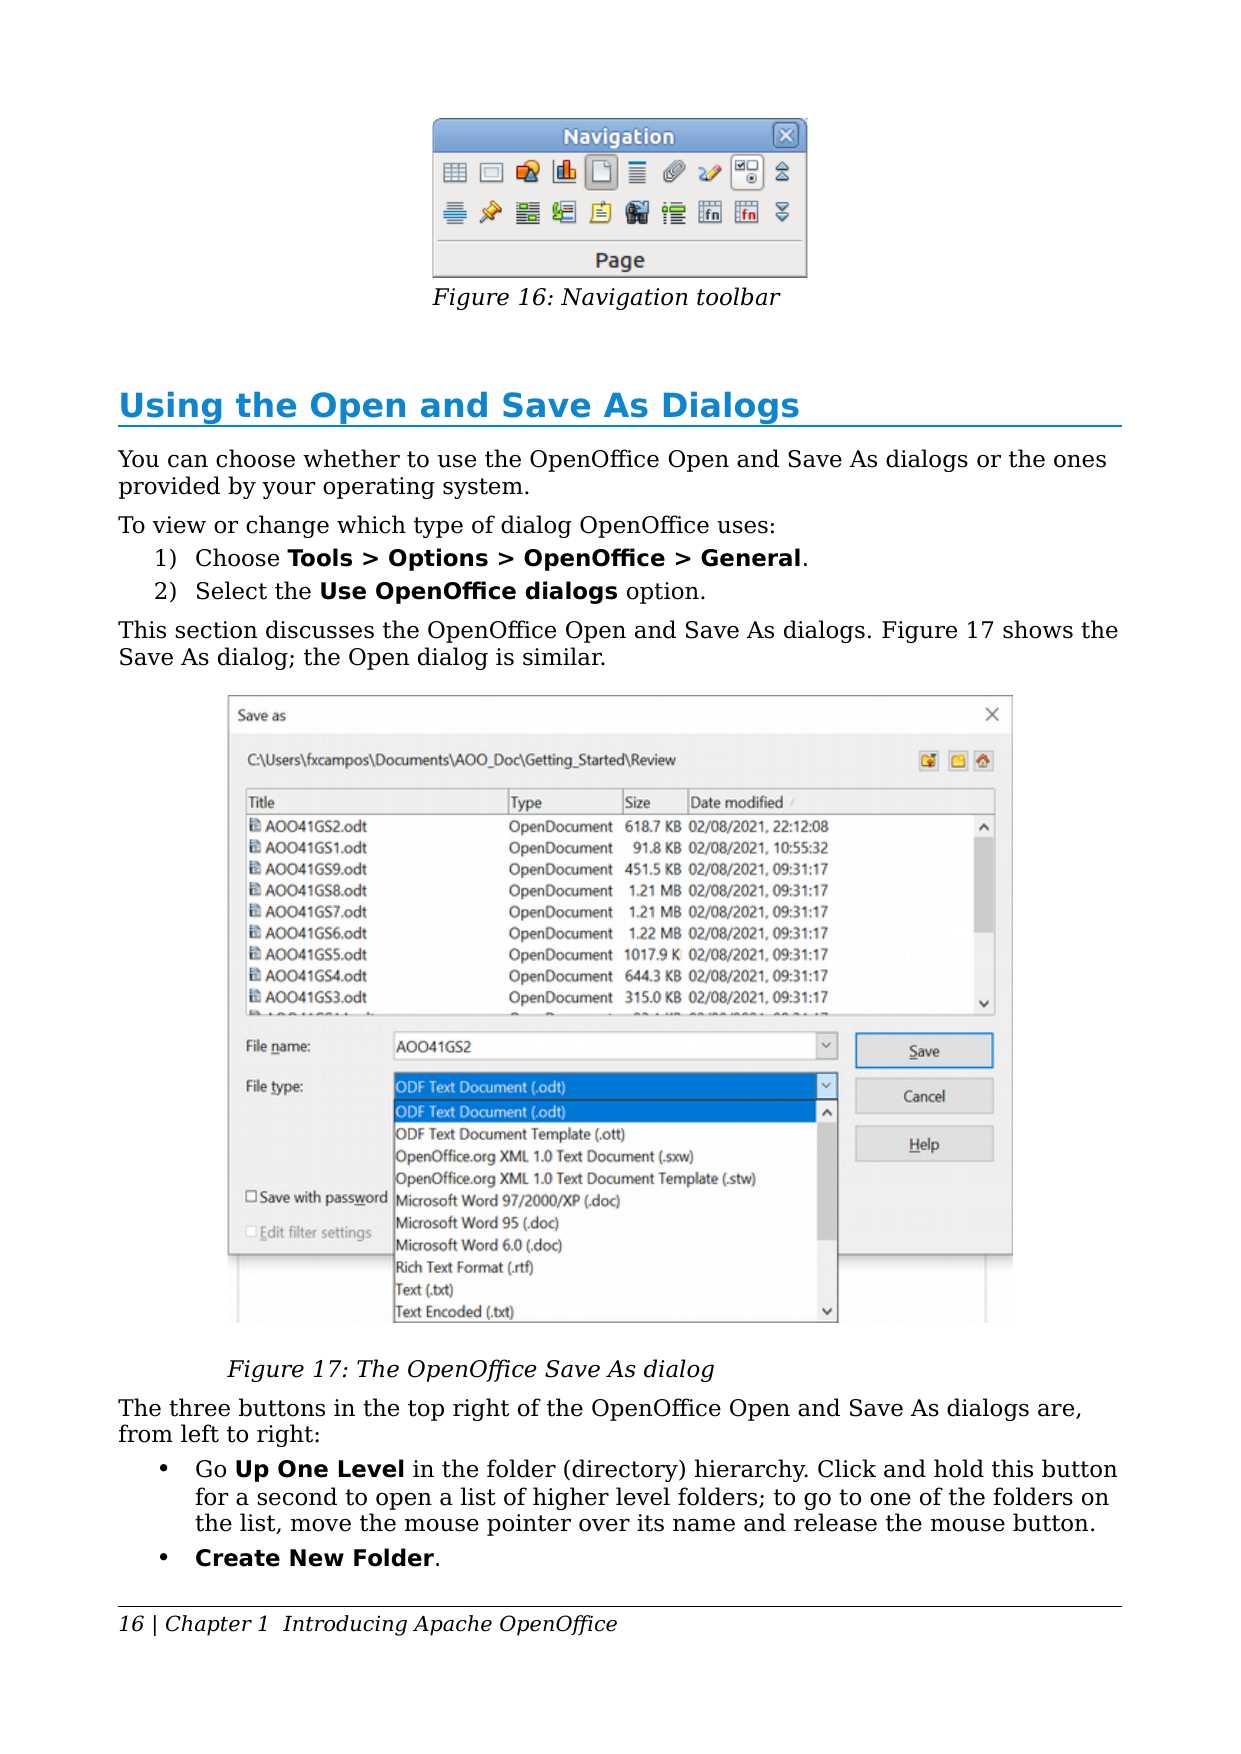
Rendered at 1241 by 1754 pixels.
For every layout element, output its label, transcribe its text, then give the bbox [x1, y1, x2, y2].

list Choose Tools > Options > OpenOffice > General. [177, 545, 1122, 572]
list To view or change which type of dialog OpenOffice uses: [118, 512, 1122, 539]
picture [227, 695, 1013, 1323]
text You can choose whether to use the OpenOffice Open and Save As dialogs or the ones provided by your operating system. [118, 446, 1122, 499]
picture [432, 118, 808, 278]
subtitle Using the Open and Save As Dialogs [118, 386, 1122, 425]
list Select the Use OpenOffice dialogs option. [177, 578, 1122, 605]
text Figure 16: Navigation toolbar [433, 284, 807, 311]
list The three buttons in the top right of the OpenOffice Open and Save As dialogs are, from left to right: [118, 1395, 1122, 1448]
list Create New Folder. [156, 1543, 1122, 1573]
text This section discusses the OpenOffice Open and Save As dialogs. Figure 17 shows the Save As dialog; the Open dialog is similar. [118, 617, 1122, 671]
list Go Up One Level in the folder (directory) hierarchy. Click and hold this button for a second to open a list of higher level folders; to go to one of the folders on the list, move the mouse pointer over its name and release the mouse button. [156, 1455, 1122, 1537]
text Figure 17: The OpenOffice Save As dialog [227, 1356, 1013, 1382]
